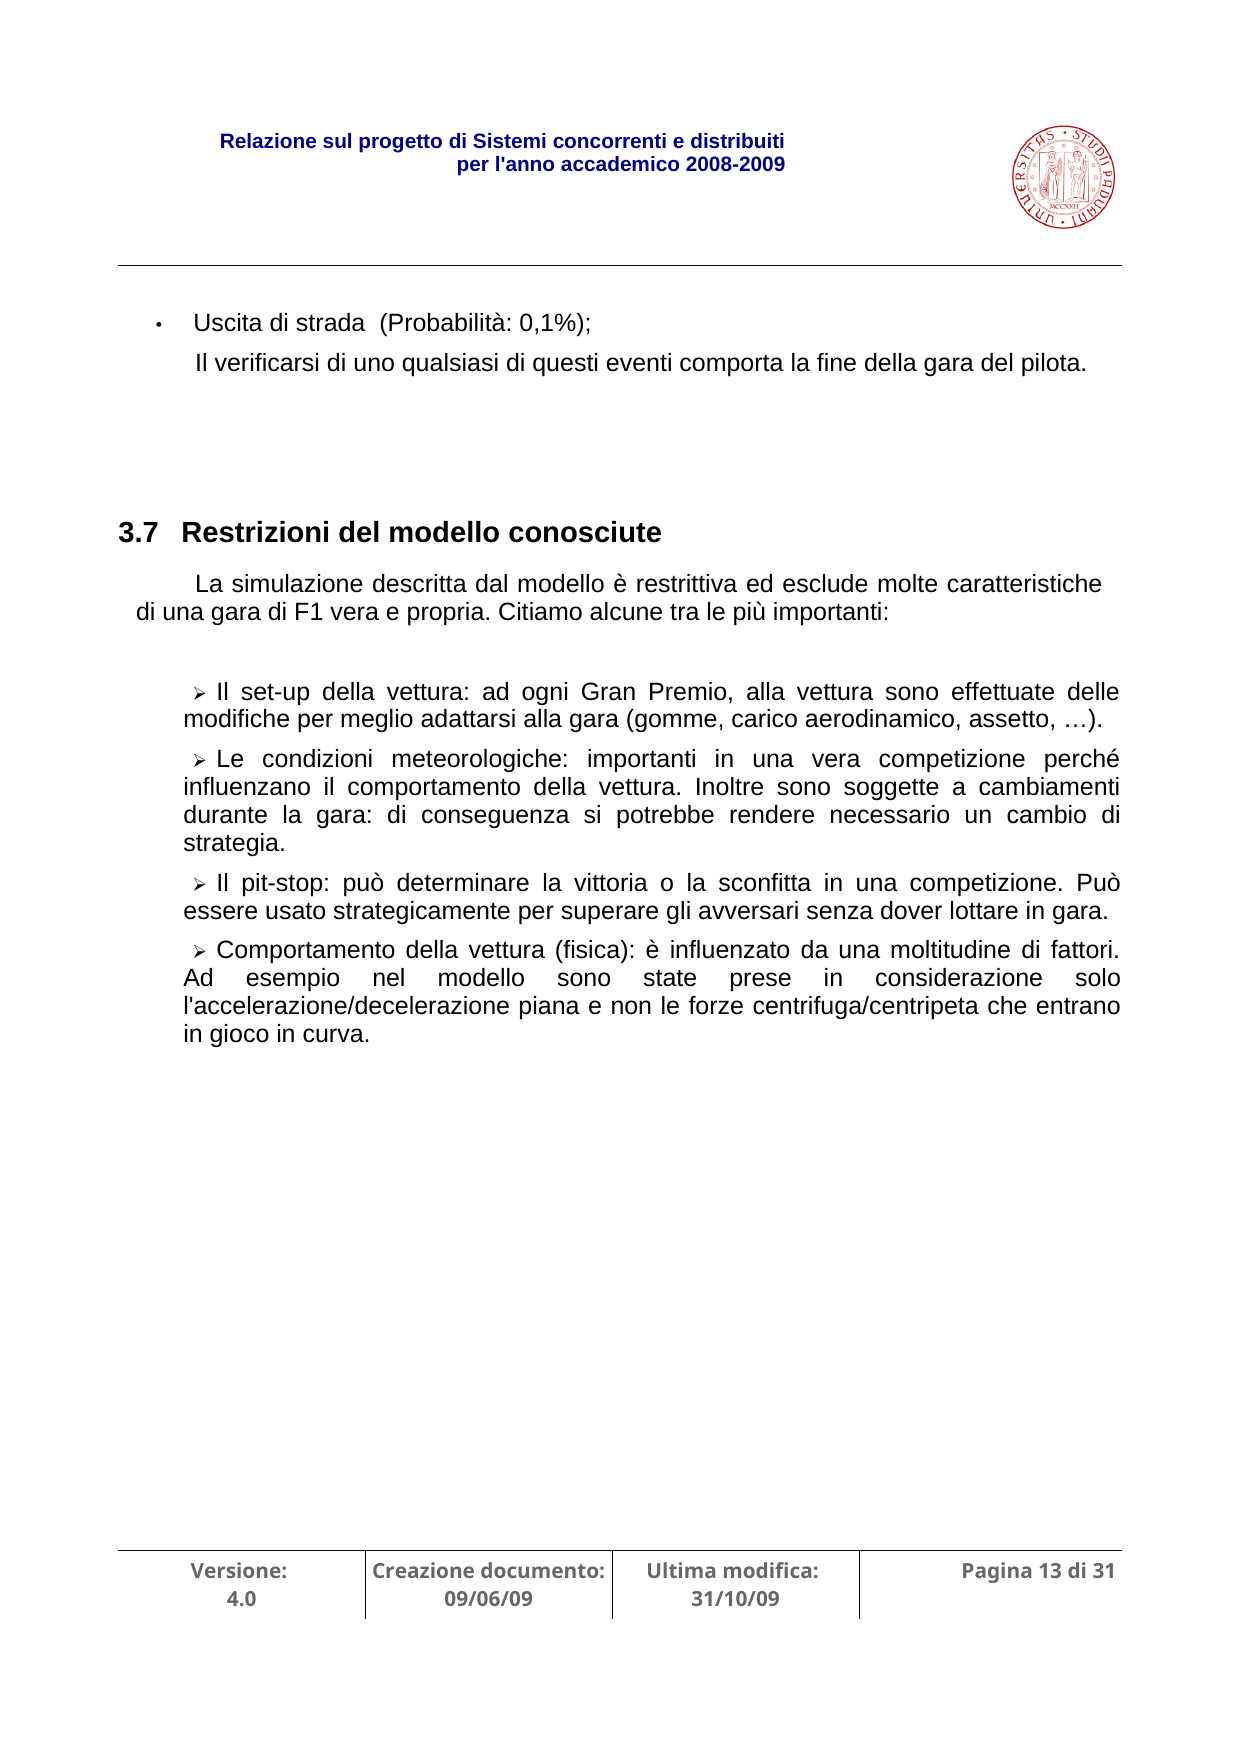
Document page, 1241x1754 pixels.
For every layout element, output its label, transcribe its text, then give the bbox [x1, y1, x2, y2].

list Uscita di strada (Probabilità: 0,1%); [156, 309, 1122, 337]
list Le condizioni meteorologiche: importanti in una vera competizione perché influenzano il comportamento della vettura. Inoltre sono soggette a cambiamenti durante la gara: di conseguenza si potrebbe rendere necessario un cambio di strategia. [183, 745, 1122, 857]
list Il pit-stop: può determinare la vittoria o la sconfitta in una competizione. Può essere usato strategicamente per superare gli avversari senza dover lottare in gara. [183, 868, 1122, 924]
text La simulazione descritta dal modello è restrittiva ed esclude molte caratteristiche di una gara di F1 vera e propria. Citiamo alcune tra le più importanti: [136, 570, 1104, 626]
list Il set-up della vettura: ad ogni Gran Premio, alla vettura sono effettuate delle modifiche per meglio adattarsi alla gara (gomme, carico aerodinamico, assetto, …). [183, 677, 1122, 733]
list Comportamento della vettura (fisica): è influenzato da una moltitudine di fattori. Ad esempio nel modello sono state prese in considerazione solo l'accelerazione/decelerazione piana e non le forze centrifuga/centripeta che entrano in gioco in curva. [183, 936, 1122, 1048]
subtitle Restrizioni del modello conosciute [118, 516, 1122, 549]
picture [1010, 123, 1117, 231]
text Il verificarsi di uno qualsiasi di questi eventi comporta la fine della gara del pilota. [136, 348, 1104, 376]
